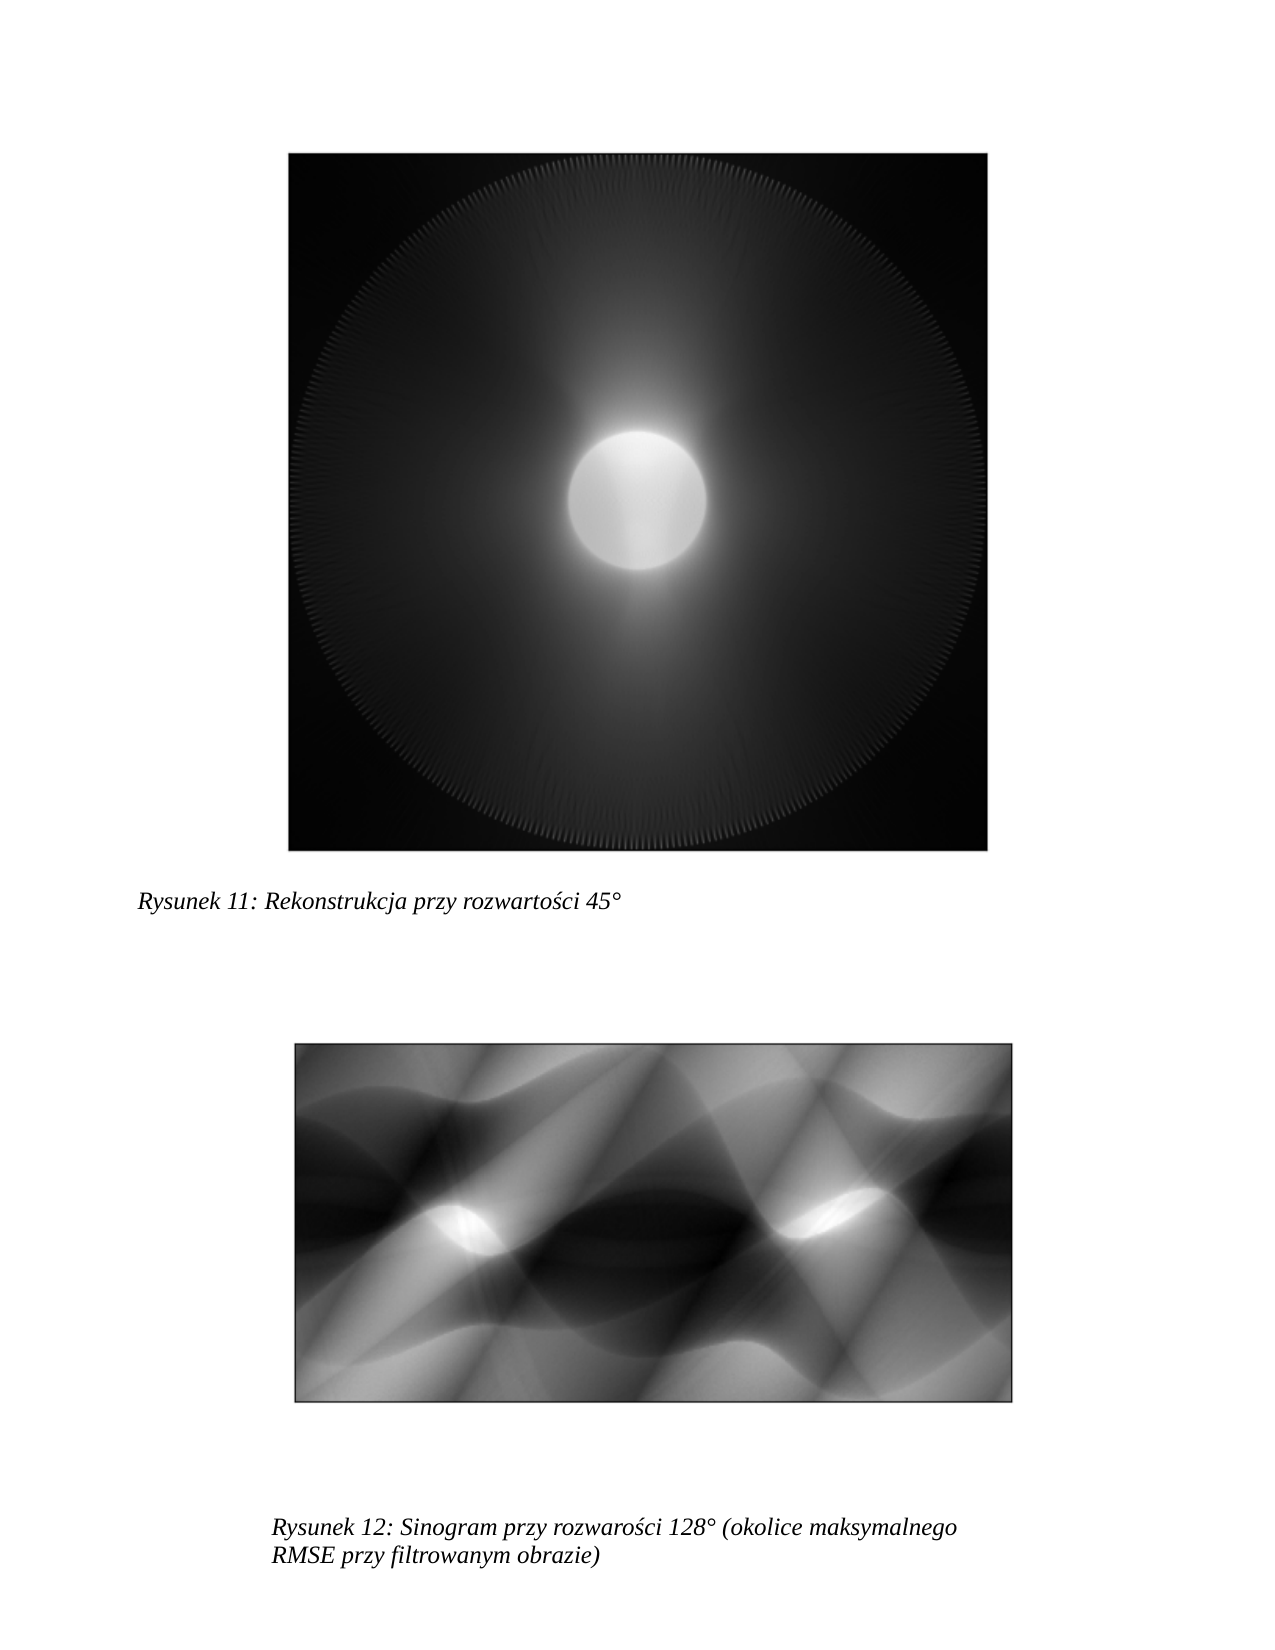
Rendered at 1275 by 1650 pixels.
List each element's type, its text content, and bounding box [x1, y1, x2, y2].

picture [137, 130, 1138, 881]
text Rysunek 12: Sinogram przy rozwarości 128° (okolice maksymalnego RMSE przy filtrowanym obrazie) [271, 1507, 1029, 1569]
picture [271, 938, 1029, 1507]
text Rysunek 11: Rekonstrukcja przy rozwartości 45° [137, 881, 1137, 915]
